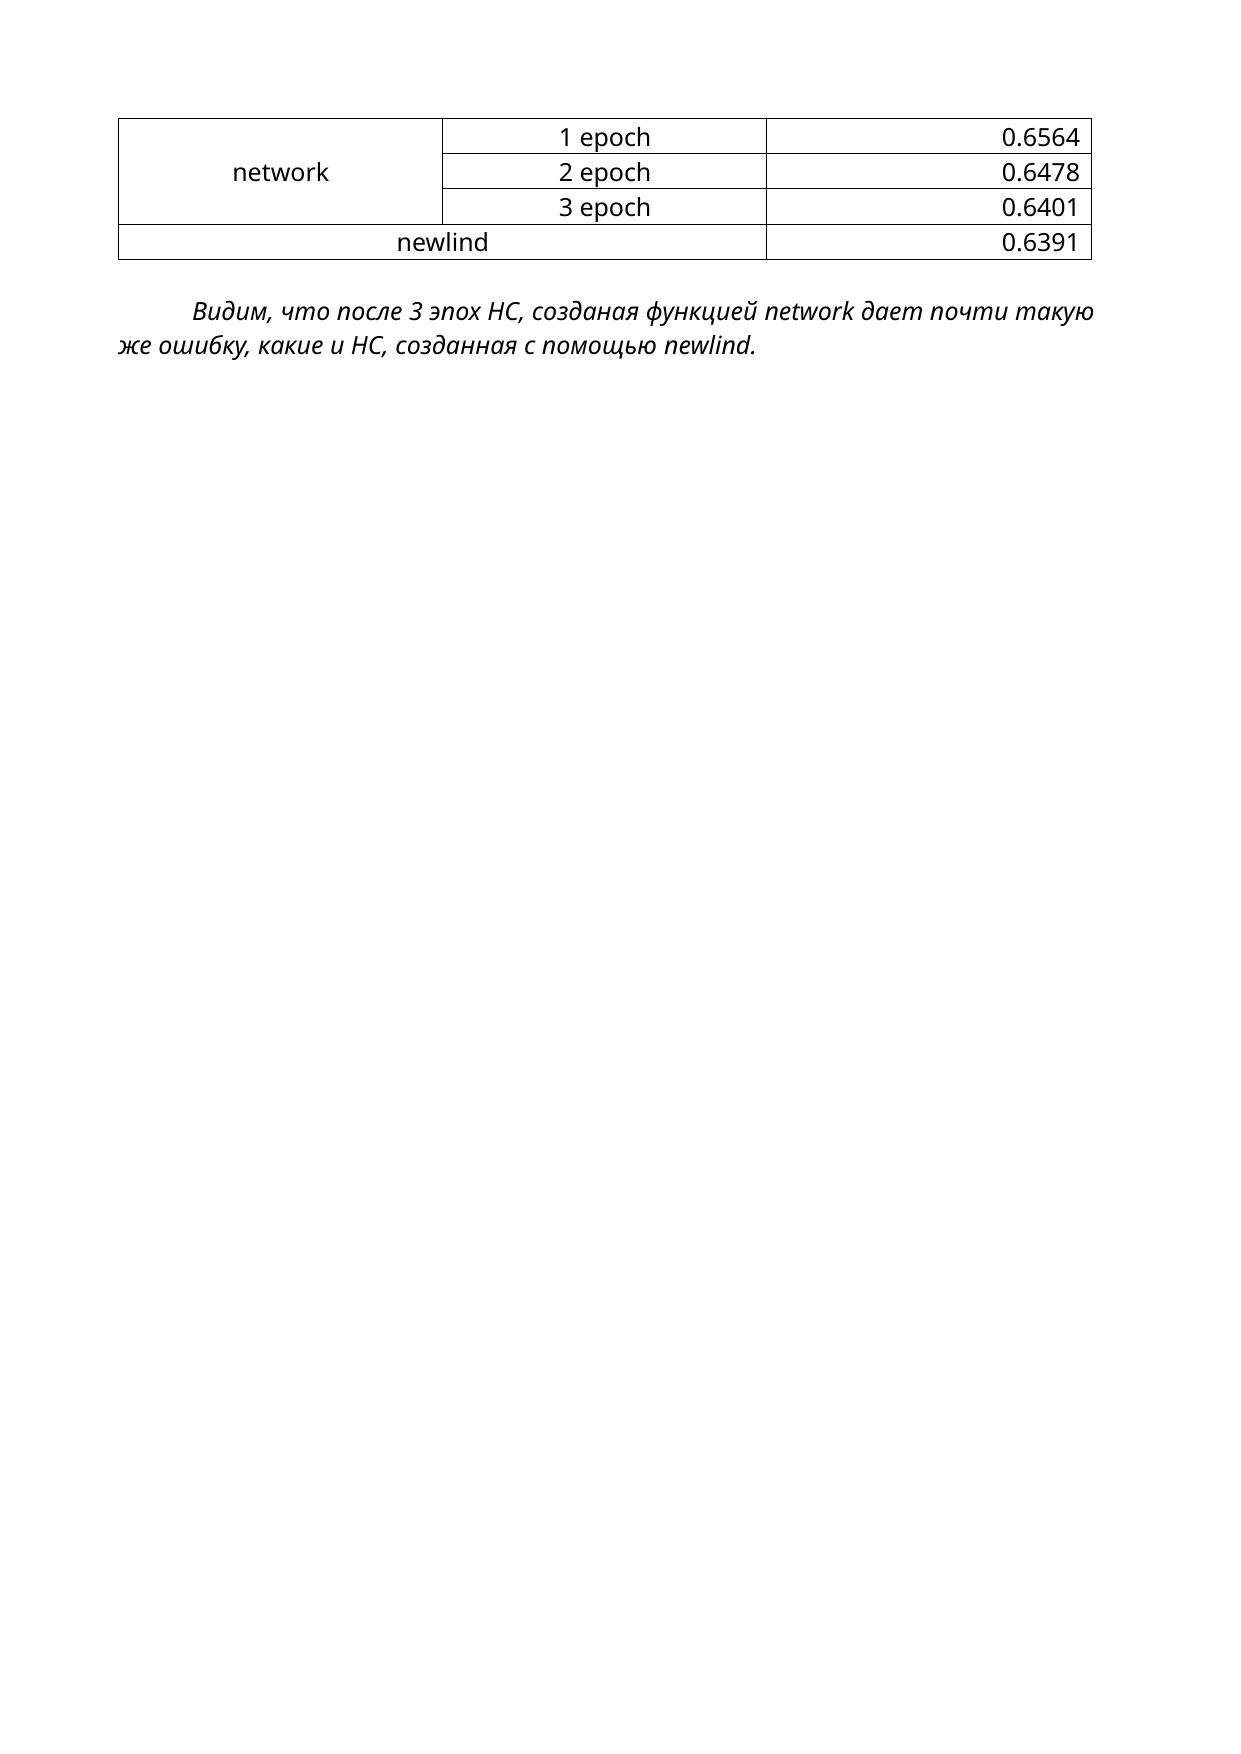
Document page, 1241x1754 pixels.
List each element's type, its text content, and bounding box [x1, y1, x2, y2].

table_cell 0.6564 [767, 119, 1091, 153]
table_cell 0.6401 [767, 189, 1091, 223]
table_cell 0.6391 [767, 225, 1091, 258]
table_cell 0.6478 [767, 154, 1091, 188]
table_cell 2 epoch [443, 154, 766, 188]
table_cell newlind [119, 225, 766, 258]
table_cell network [119, 119, 442, 223]
text Видим, что после 3 эпох НС, созданая функцией network дает почти такую же ошибку, какие и НС, созданная с помощью newlind. [118, 294, 1122, 362]
table_cell 3 epoch [443, 189, 766, 223]
table_cell 1 epoch [443, 119, 766, 153]
